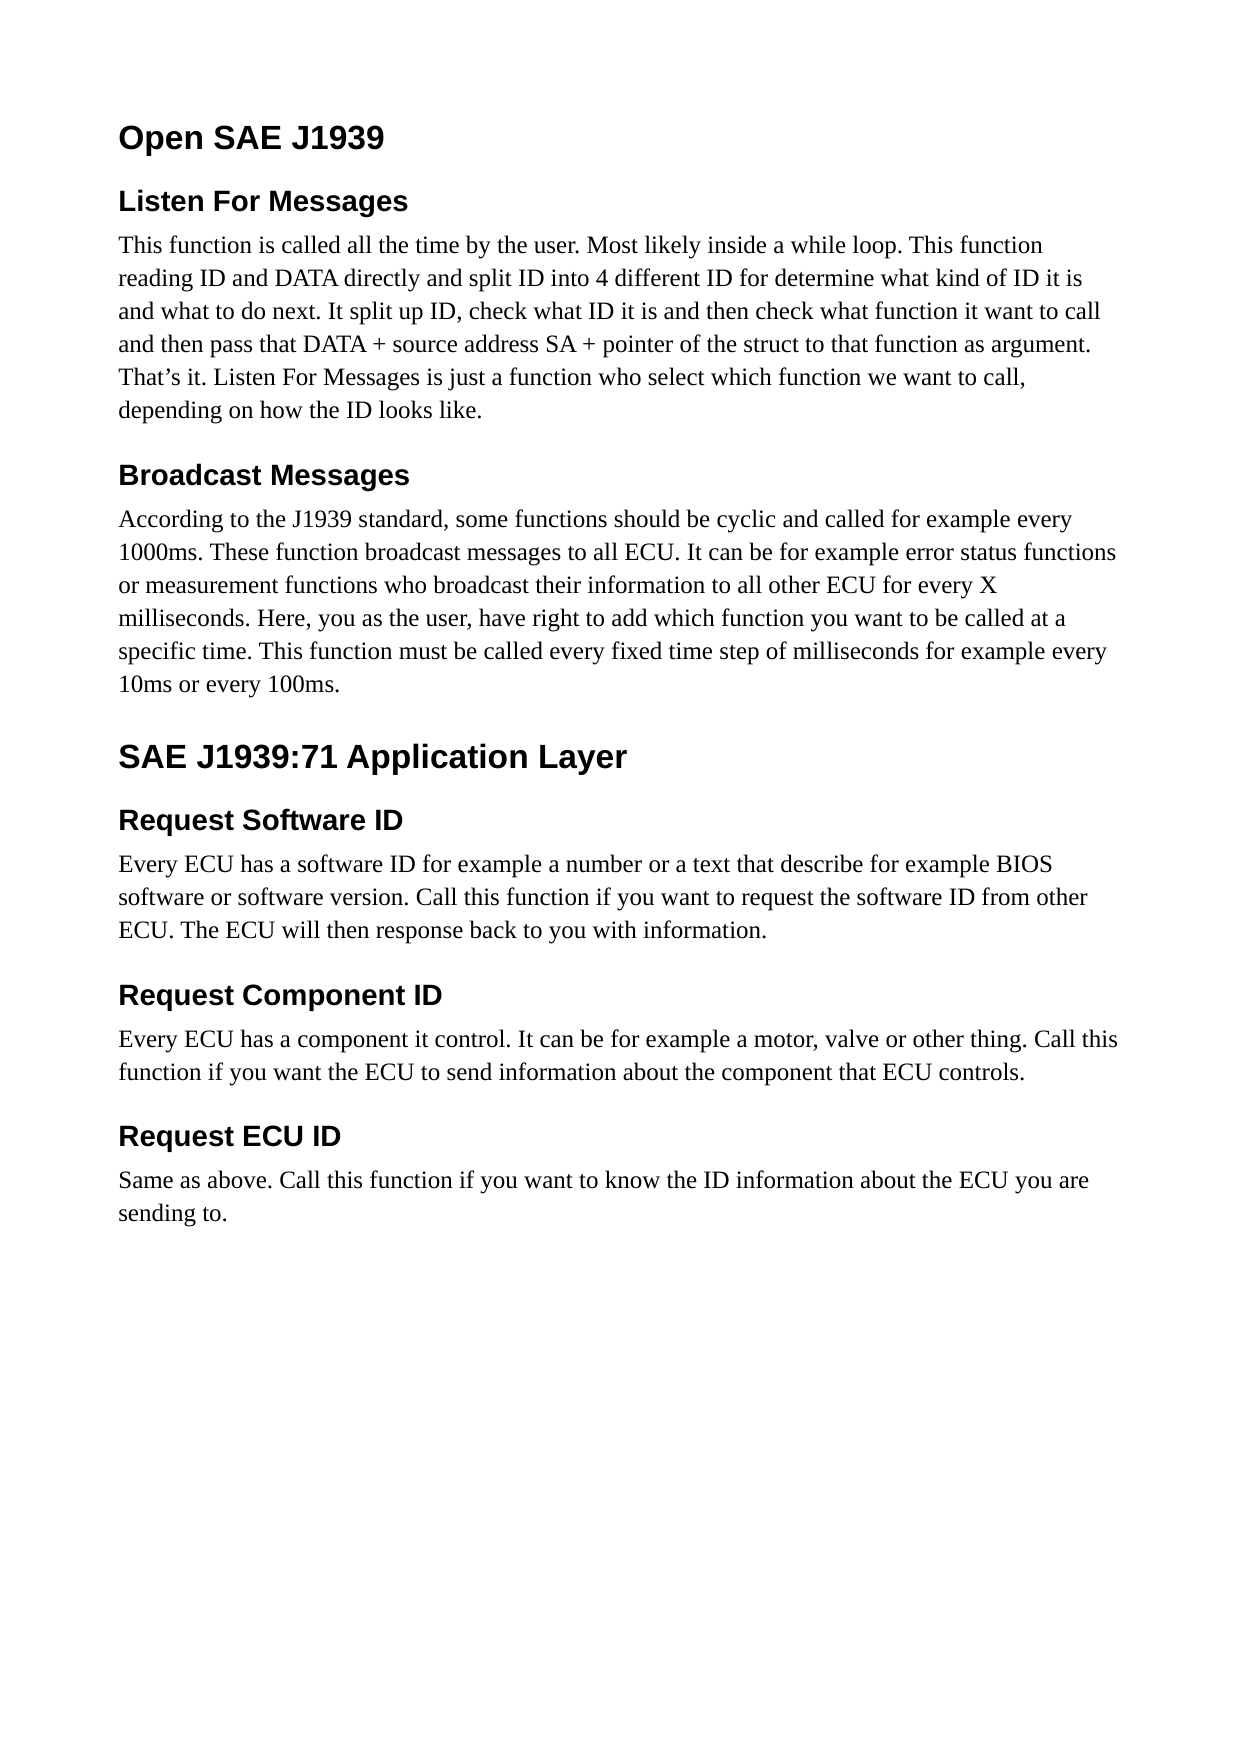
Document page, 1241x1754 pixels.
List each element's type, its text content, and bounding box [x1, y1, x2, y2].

text Same as above. Call this function if you want to know the ID information about the ECU you are sending to. [118, 1165, 1122, 1227]
text This function is called all the time by the user. Most likely inside a while loop. This function reading ID and DATA directly and split ID into 4 different ID for determine what kind of ID it is and what to do next. It split up ID, check what ID it is and then check what function it want to call and then pass that DATA + source address SA + pointer of the struct to that function as argument. That’s it. Listen For Messages is just a function who select which function we want to call, depending on how the ID looks like. [118, 230, 1122, 424]
text According to the J1939 standard, some functions should be cyclic and called for example every 1000ms. These function broadcast messages to all ECU. It can be for example error status functions or measurement functions who broadcast their information to all other ECU for every X milliseconds. Here, you as the user, have right to add which function you want to be called at a specific time. This function must be called every fixed time step of milliseconds for example every 10ms or every 100ms. [118, 504, 1122, 697]
text Every ECU has a component it control. It can be for example a motor, valve or other thing. Call this function if you want the ECU to send information about the component that ECU controls. [118, 1024, 1122, 1085]
subtitle Open SAE J1939 [118, 118, 1122, 157]
subtitle SAE J1939:71 Application Layer [118, 737, 1122, 776]
subtitle Listen For Messages [118, 184, 1122, 218]
subtitle Request Component ID [118, 977, 1122, 1011]
subtitle Broadcast Messages [118, 457, 1122, 491]
text Every ECU has a software ID for example a number or a text that describe for example BIOS software or software version. Call this function if you want to request the software ID from other ECU. The ECU will then response back to you with information. [118, 849, 1122, 944]
subtitle Request Software ID [118, 803, 1122, 837]
subtitle Request ECU ID [118, 1119, 1122, 1153]
